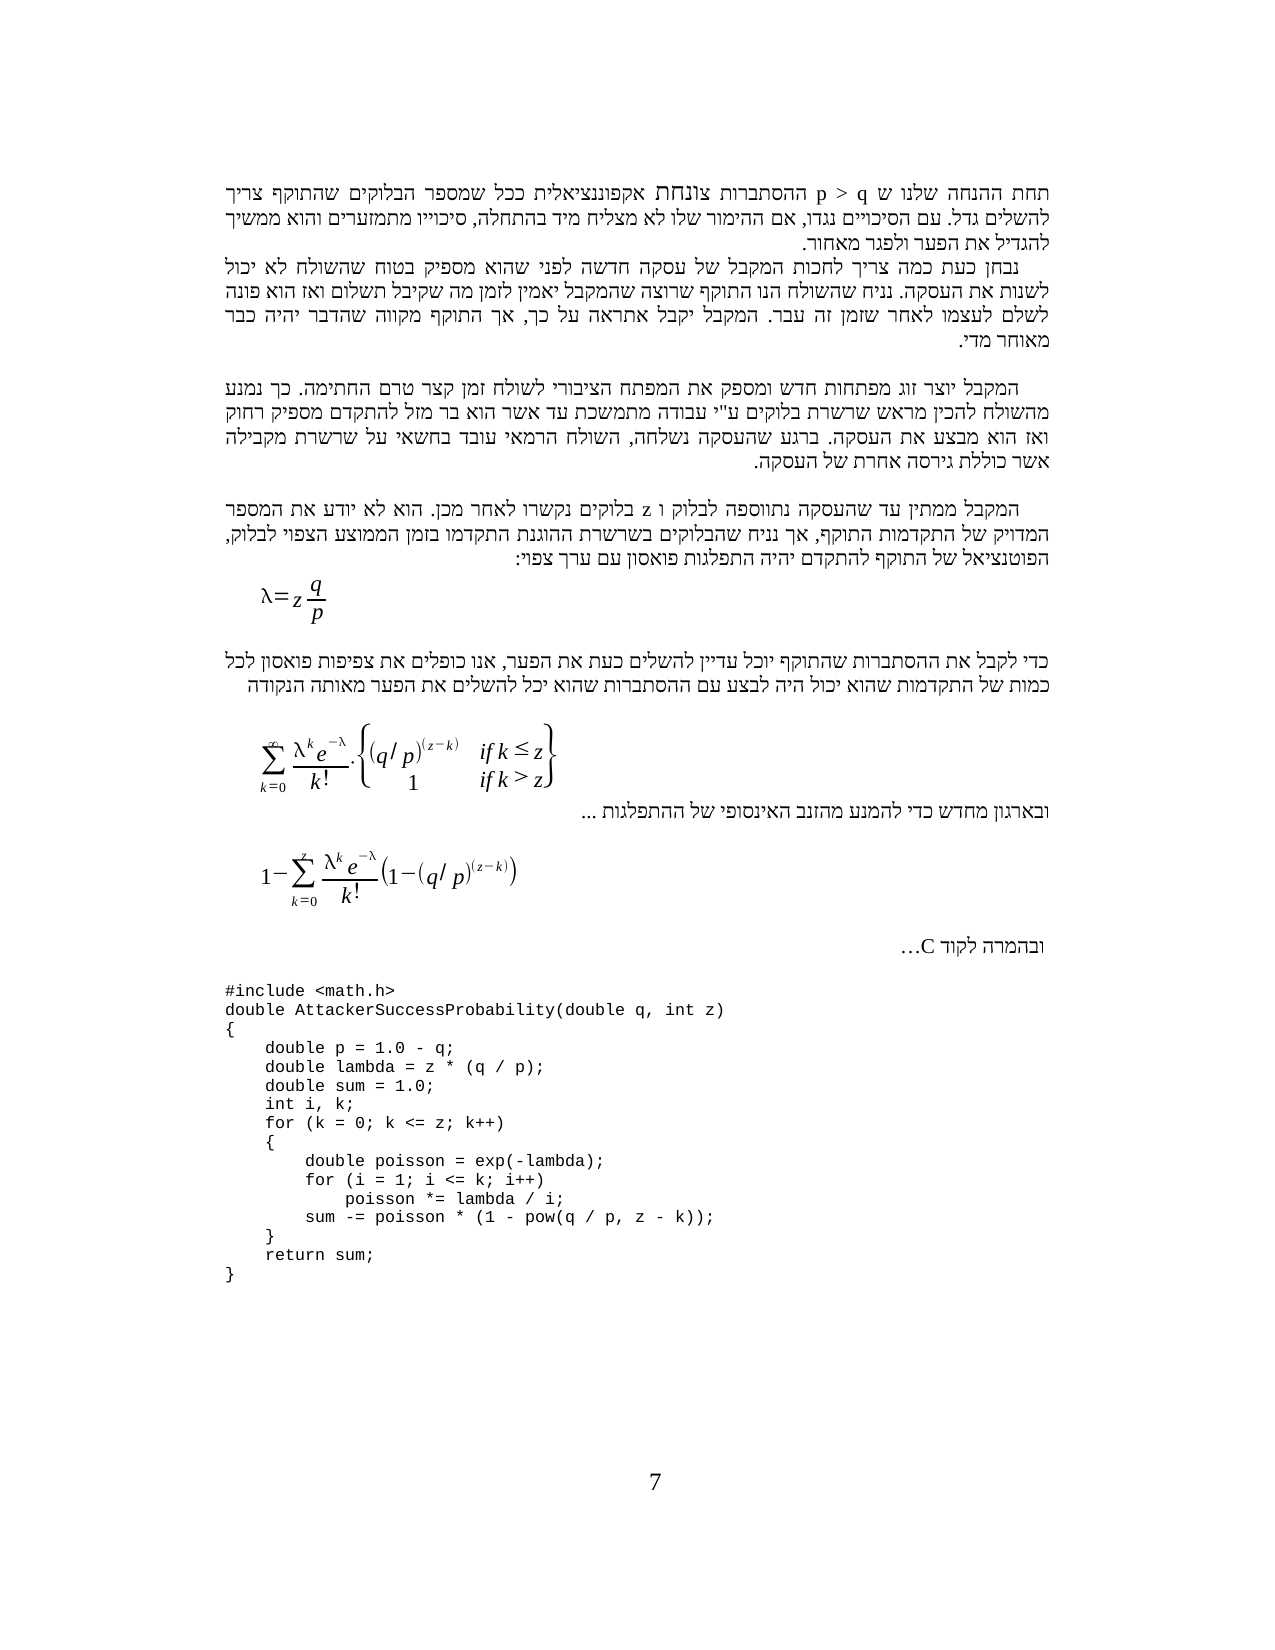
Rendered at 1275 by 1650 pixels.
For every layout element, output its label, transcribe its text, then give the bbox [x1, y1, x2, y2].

text ובהמרה לקוד C… [225, 934, 1050, 958]
text ובארגון מחדש כדי להמנע מהזנב האינסופי של ההתפלגות ... [225, 799, 1050, 823]
text נבחן כעת כמה צריך לחכות המקבל של עסקה חדשה לפני שהוא מספיק בטוח שהשולח לא יכול לשנות את העסקה. נניח שהשולח הנו התוקף שרוצה שהמקבל יאמין לזמן מה שקיבל תשלום ואז הוא פונה לשלם לעצמו לאחר שזמן זה עבר. המקבל יקבל אתראה על כך, אך התוקף מקווה שהדבר יהיה כבר מאוחר מדי. [225, 254, 1050, 352]
text תחת ההנחה שלנו ש p > q ההסתברות צונחת אקפוננציאלית ככל שמספר הבלוקים שהתוקף צריך להשלים גדל. עם הסיכויים נגדו, אם ההימור שלו לא מצליח מיד בהתחלה, סיכוייו מתמזערים והוא ממשיך להגדיל את הפער ולפגר מאחור. [225, 177, 1050, 254]
text כדי לקבל את ההסתברות שהתוקף יוכל עדיין להשלים כעת את הפער, אנו כופלים את צפיפות פואסון לכל כמות של התקדמות שהוא יכול היה לבצע עם ההסתברות שהוא יכל להשלים את הפער מאותה הנקודה [225, 649, 1050, 697]
text המקבל ממתין עד שהעסקה נתווספה לבלוק ו z בלוקים נקשרו לאחר מכן. הוא לא יודע את המספר המדויק של התקדמות התוקף, אך נניח שהבלוקים בשרשרת ההוגנת התקדמו בזמן הממוצע הצפוי לבלוק, הפוטנציאל של התוקף להתקדם יהיה התפלגות פואסון עם ערך צפוי: [225, 497, 1050, 570]
text המקבל יוצר זוג מפתחות חדש ומספק את המפתח הציבורי לשולח זמן קצר טרם החתימה. כך נמנע מהשולח להכין מראש שרשרת בלוקים ע"י עבודה מתמשכת עד אשר הוא בר מזל להתקדם מספיק רחוק ואז הוא מבצע את העסקה. ברגע שהעסקה נשלחה, השולח הרמאי עובד בחשאי על שרשרת מקבילה אשר כוללת גירסה אחרת של העסקה. [225, 376, 1050, 473]
